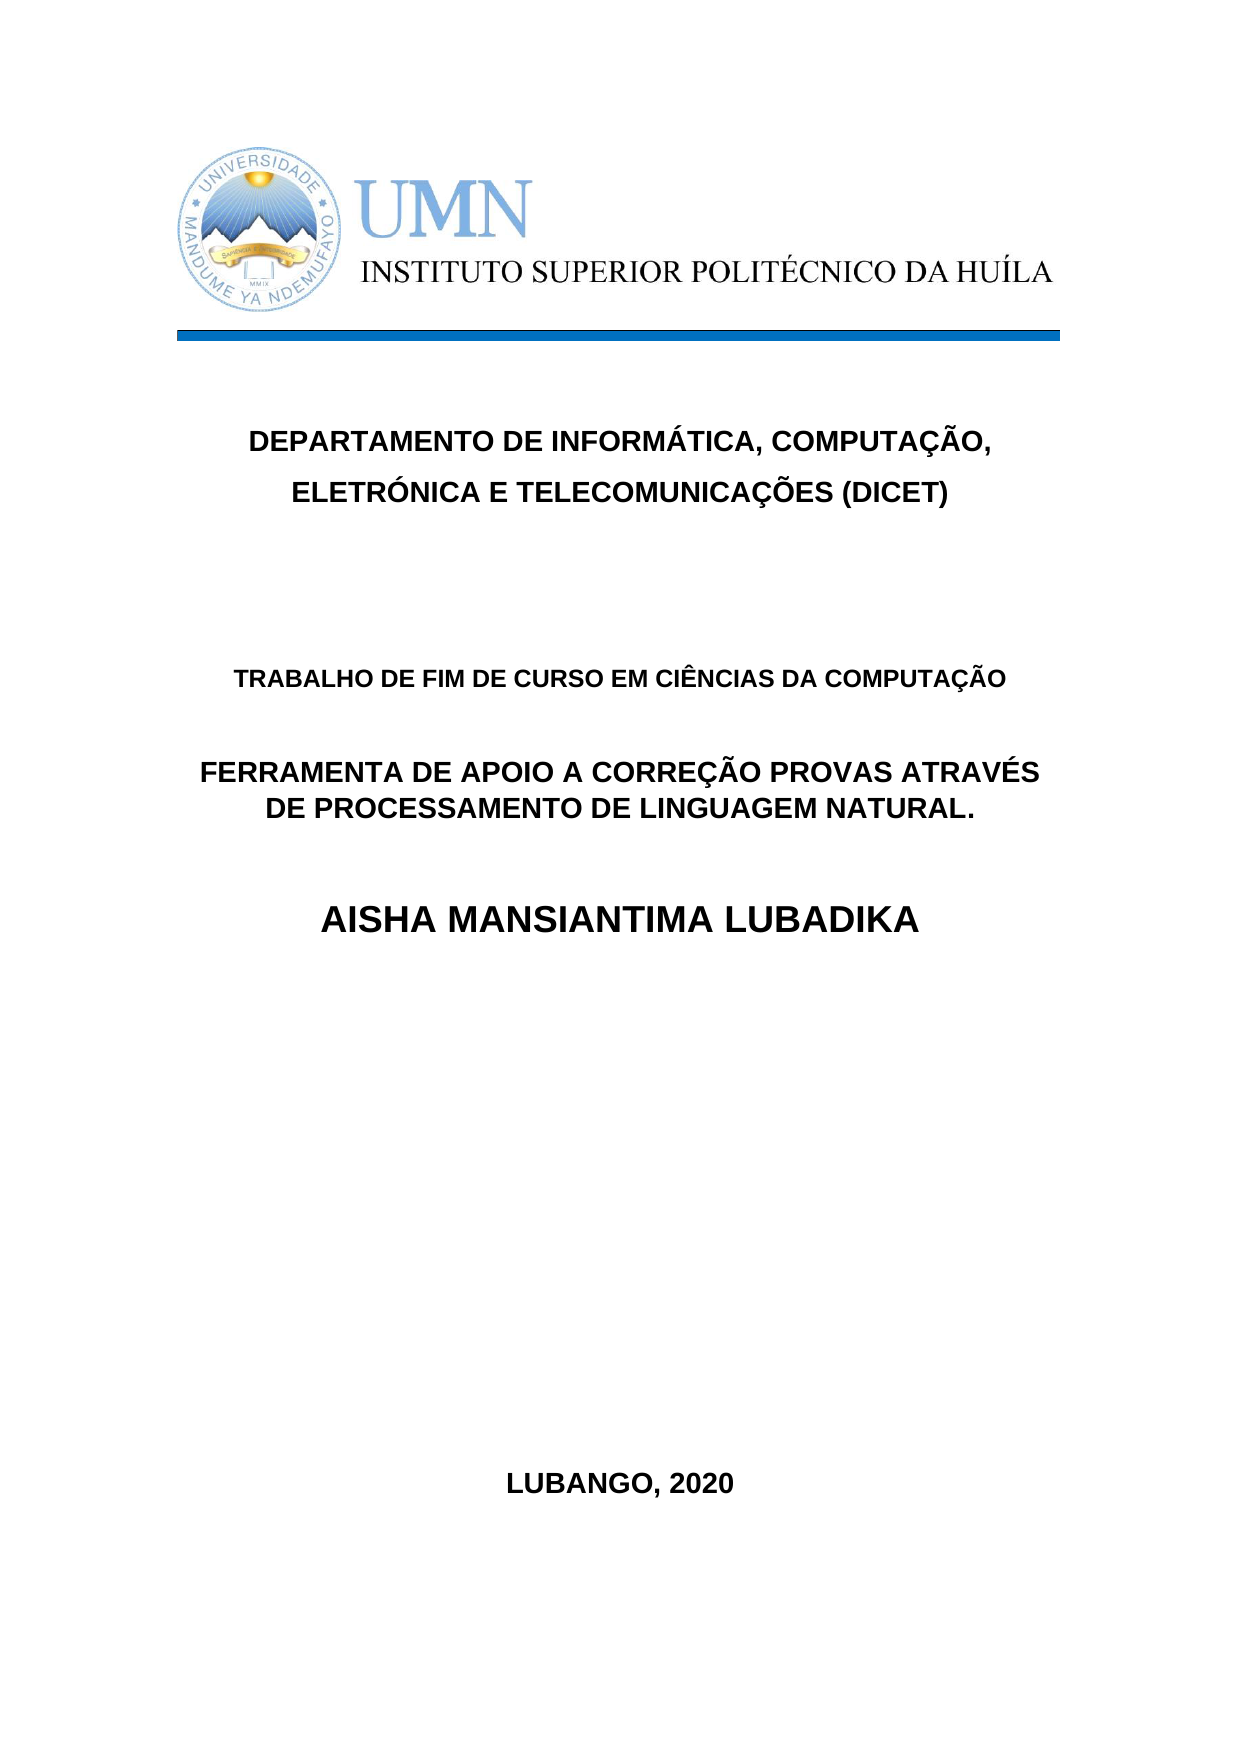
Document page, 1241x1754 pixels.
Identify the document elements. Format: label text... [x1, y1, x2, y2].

text LUBANGO, 2020 [177, 1466, 1063, 1500]
text DEPARTAMENTO DE INFORMÁTICA, COMPUTAÇÃO, ELETRÓNICA E TELECOMUNICAÇÕES (DICET) [177, 424, 1063, 508]
picture [177, 330, 1060, 341]
text TRABALHO DE FIM DE CURSO EM CIÊNCIAS DA COMPUTAÇÃO [177, 664, 1063, 693]
text AISHA MANSIANTIMA LUBADIKA [177, 897, 1063, 940]
text FERRAMENTA DE APOIO A CORREÇÃO PROVAS ATRAVÉS DE PROCESSAMENTO DE LINGUAGEM NATURAL. [177, 755, 1063, 825]
